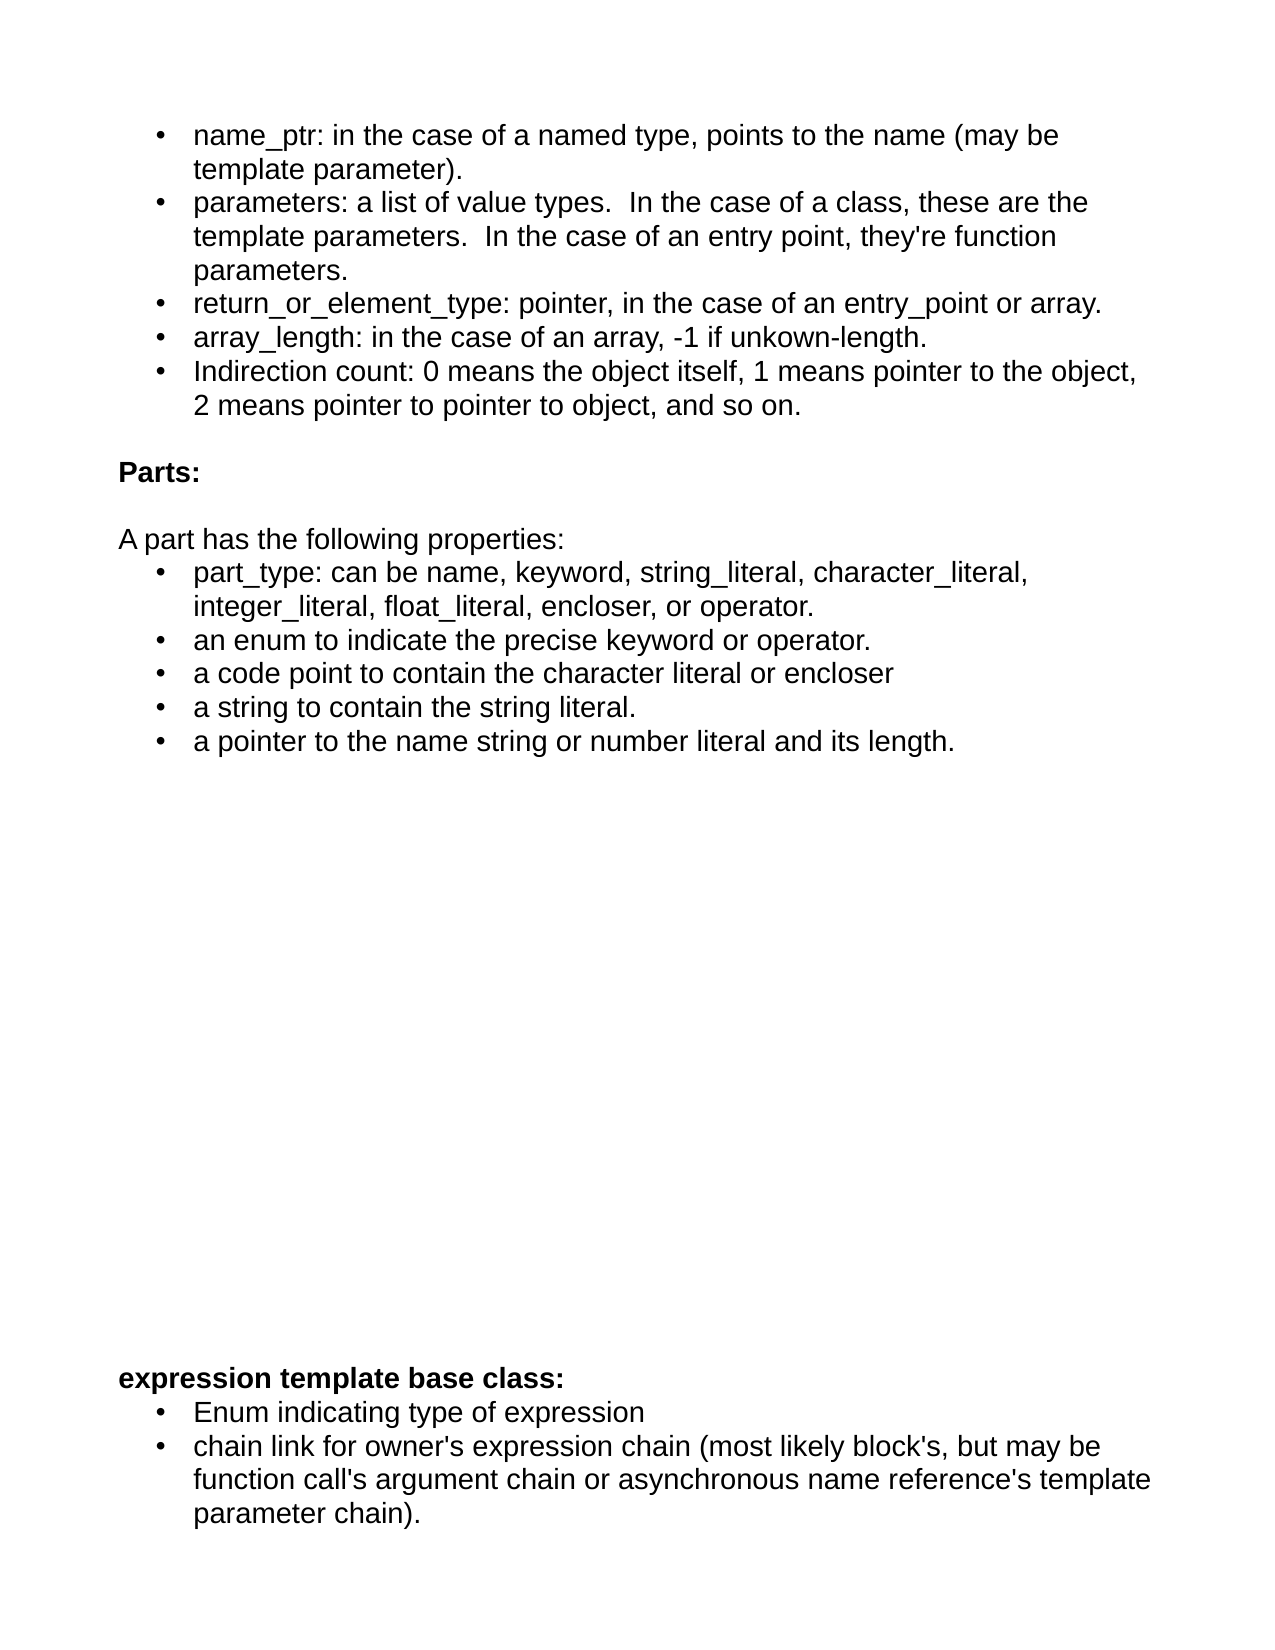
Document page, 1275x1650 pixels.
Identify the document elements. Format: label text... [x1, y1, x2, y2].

list return_or_element_type: pointer, in the case of an entry_point or array. [156, 286, 1157, 320]
text Parts: [118, 454, 1157, 488]
list a code point to contain the character literal or encloser [156, 656, 1157, 690]
list a pointer to the name string or number literal and its length. [156, 724, 1157, 757]
list parameters: a list of value types. In the case of a class, these are the template parameters. In the case of an entry point, they're function parameters. [156, 185, 1157, 286]
text expression template base class: [118, 1361, 1157, 1395]
list Indirection count: 0 means the object itself, 1 means pointer to the object, 2 means pointer to pointer to object, and so on. [156, 354, 1157, 421]
list name_ptr: in the case of a named type, points to the name (may be template parameter). [156, 118, 1157, 185]
list array_length: in the case of an array, -1 if unkown-length. [156, 320, 1157, 354]
text A part has the following properties: [118, 522, 1157, 555]
list a string to contain the string literal. [156, 690, 1157, 724]
list an enum to indicate the precise keyword or operator. [156, 622, 1157, 656]
list part_type: can be name, keyword, string_literal, character_literal, integer_literal, float_literal, encloser, or operator. [156, 555, 1157, 622]
list Enum indicating type of expression [156, 1395, 1157, 1428]
list chain link for owner's expression chain (most likely block's, but may be function call's argument chain or asynchronous name reference's template parameter chain). [156, 1428, 1157, 1529]
